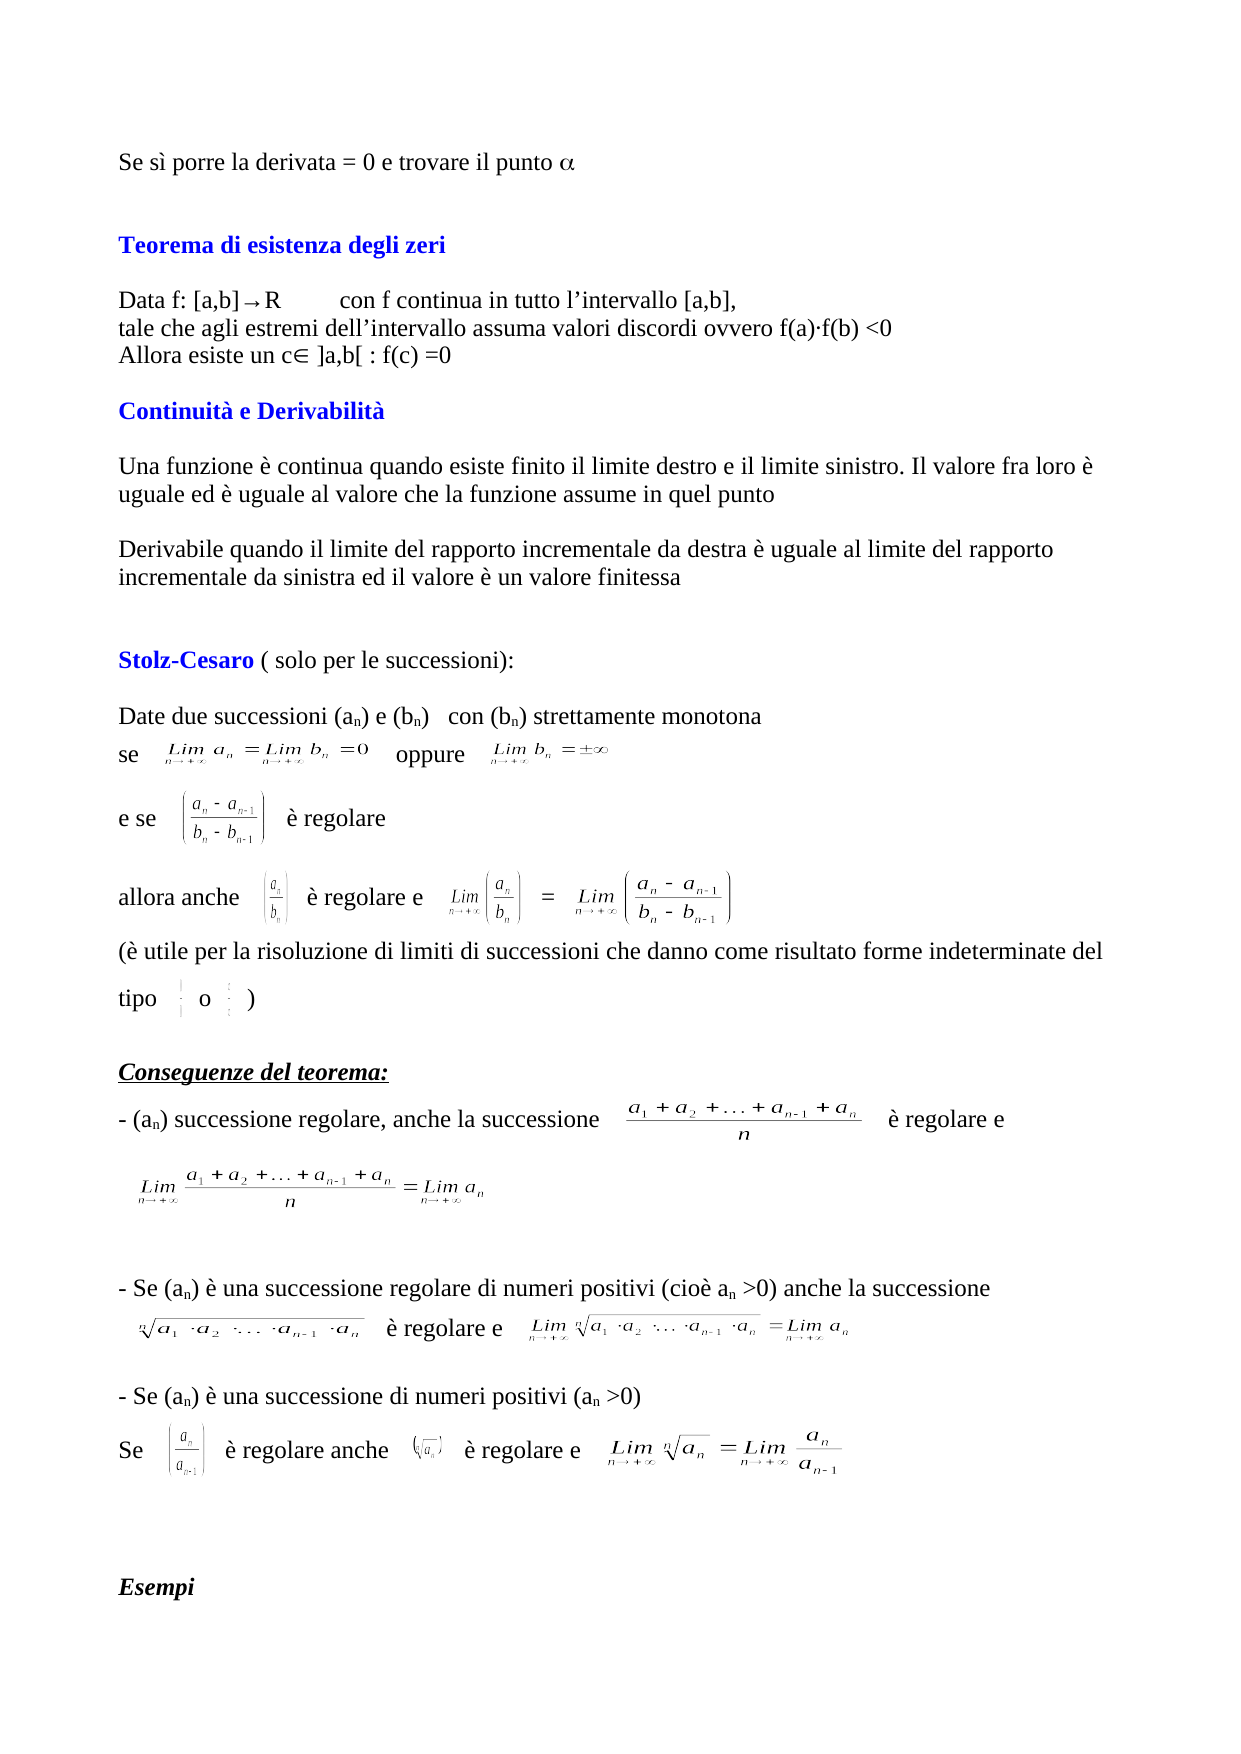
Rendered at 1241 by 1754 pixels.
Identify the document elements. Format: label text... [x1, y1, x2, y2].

text Teorema di esistenza degli zeri [118, 231, 1122, 258]
text Se sì porre la derivata = 0 e trovare il punto  [118, 148, 1122, 175]
text - Se (an) è una successione di numeri positivi (an >0) [118, 1382, 1122, 1410]
text Stolz-Cesaro ( solo per le successioni): [118, 646, 1122, 674]
text tale che agli estremi dell’intervallo assuma valori discordi ovvero f(a)∙f(b) <0 [118, 314, 1122, 342]
text è regolare e [307, 857, 429, 937]
text Esempi [118, 1573, 1122, 1600]
text Date due successioni (an) e (bn) con (bn) strettamente monotona [118, 702, 1122, 729]
text [753, 857, 1122, 937]
text e se [118, 778, 162, 857]
text Se [118, 1410, 149, 1489]
text Continuità e Derivabilità [118, 397, 1122, 425]
text Derivabile quando il limite del rapporto incrementale da destra è uguale al limite del rapporto incrementale da sinistra ed il valore è un valore finitessa [118, 536, 1122, 619]
text se [118, 729, 145, 778]
text (è utile per la risoluzione di limiti di successioni che danno come risultato forme indeterminate del tipo o) [118, 937, 1122, 1030]
text [628, 729, 1122, 778]
text Una funzione è continua quando esiste finito il limite destro e il limite sinistro. Il valore fra loro è uguale ed è uguale al valore che la funzione assume in quel punto [118, 452, 1122, 508]
text oppure [389, 729, 471, 778]
text è regolare anche è regolare e [225, 1410, 1122, 1489]
text Data f: [a,b]→R con f continua in tutto l’intervallo [a,b], [118, 286, 1122, 314]
text - (an) successione regolare, anche la successione è regolare e [118, 1085, 1122, 1219]
text = [541, 857, 555, 937]
text Allora esiste un c ]a,b[ : f(c) =0 [118, 342, 1122, 369]
text Conseguenze del teorema: [118, 1058, 1122, 1085]
text - Se (an) è una successione regolare di numeri positivi (cioè an >0) anche la successione è regolare e [118, 1274, 1122, 1354]
text allora anche [118, 857, 246, 937]
text è regolare [286, 778, 1122, 857]
